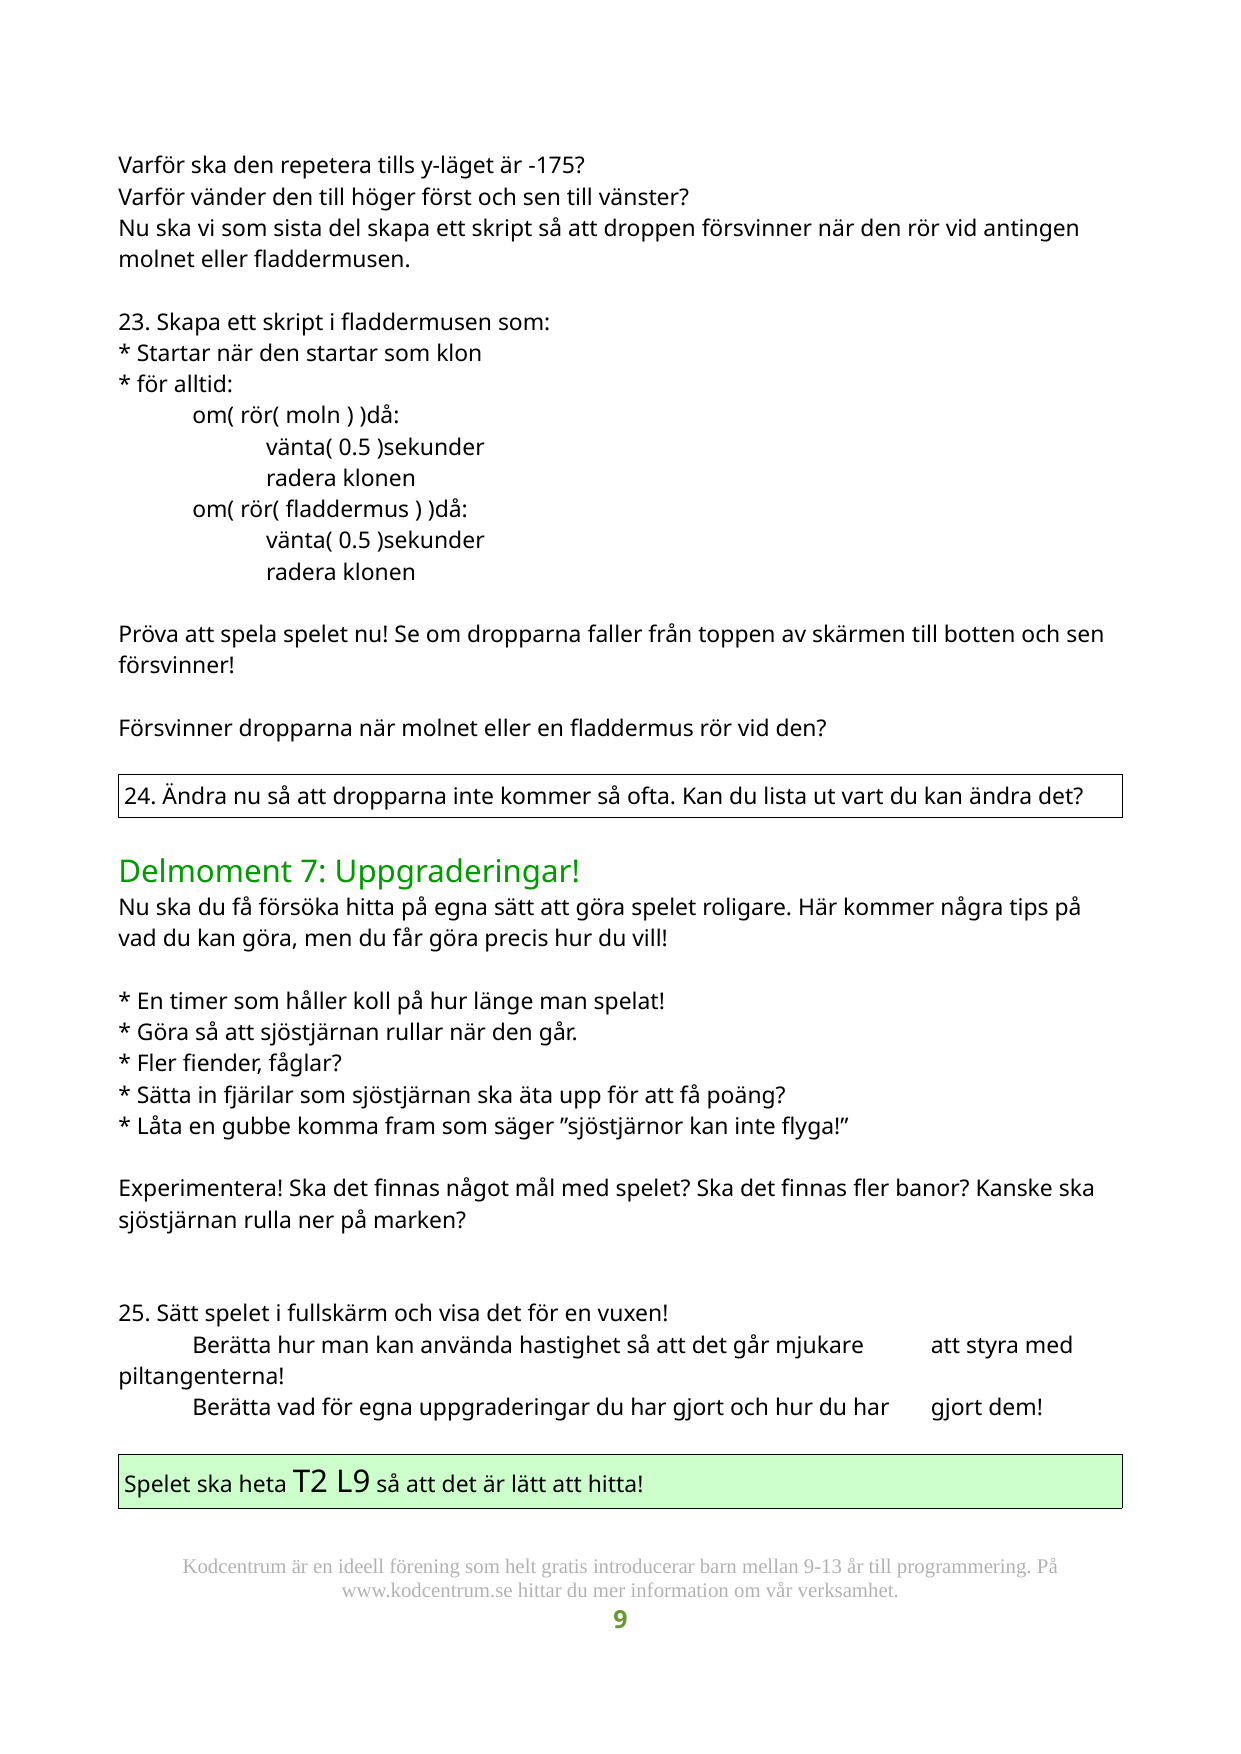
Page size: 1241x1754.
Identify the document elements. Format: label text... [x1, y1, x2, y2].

text Försvinner dropparna när molnet eller en fladdermus rör vid den? [118, 712, 1122, 743]
text Berätta hur man kan använda hastighet så att det går mjukare att styra med piltangenterna! [118, 1329, 1122, 1391]
text Berätta vad för egna uppgraderingar du har gjort och hur du har gjort dem! [118, 1391, 1122, 1422]
text Delmoment 7: Uppgraderingar! [118, 848, 1122, 891]
table_header 24. Ändra nu så att dropparna inte kommer så ofta. Kan du lista ut vart du kan ändra det? [119, 775, 1122, 817]
text vänta( 0.5 )sekunder [118, 524, 1122, 556]
text Varför ska den repetera tills y-läget är -175? [118, 149, 1122, 181]
text om( rör( fladdermus ) )då: [118, 493, 1122, 524]
text * Sätta in fjärilar som sjöstjärnan ska äta upp för att få poäng? [118, 1079, 1122, 1110]
text radera klonen [118, 462, 1122, 493]
text Pröva att spela spelet nu! Se om dropparna faller från toppen av skärmen till botten och sen försvinner! [118, 618, 1122, 681]
text Nu ska du få försöka hitta på egna sätt att göra spelet roligare. Här kommer några tips på vad du kan göra, men du får göra precis hur du vill! [118, 891, 1122, 954]
text om( rör( moln ) )då: [118, 399, 1122, 431]
text * Fler fiender, fåglar? [118, 1047, 1122, 1079]
text vänta( 0.5 )sekunder [118, 431, 1122, 462]
text * Göra så att sjöstjärnan rullar när den går. [118, 1016, 1122, 1047]
text * En timer som håller koll på hur länge man spelat! [118, 985, 1122, 1016]
table_header Spelet ska heta T2 L9 så att det är lätt att hitta! [119, 1455, 1122, 1508]
text 25. Sätt spelet i fullskärm och visa det för en vuxen! [118, 1297, 1122, 1329]
text * för alltid: [118, 368, 1122, 399]
text Experimentera! Ska det finnas något mål med spelet? Ska det finnas fler banor? Kanske ska sjöstjärnan rulla ner på marken? [118, 1172, 1122, 1235]
text * Startar när den startar som klon [118, 337, 1122, 368]
text Varför vänder den till höger först och sen till vänster? [118, 181, 1122, 212]
text radera klonen [118, 556, 1122, 587]
text * Låta en gubbe komma fram som säger ”sjöstjärnor kan inte flyga!” [118, 1110, 1122, 1141]
text Nu ska vi som sista del skapa ett skript så att droppen försvinner när den rör vid antingen molnet eller fladdermusen. 23. Skapa ett skript i fladdermusen som: [118, 212, 1122, 337]
